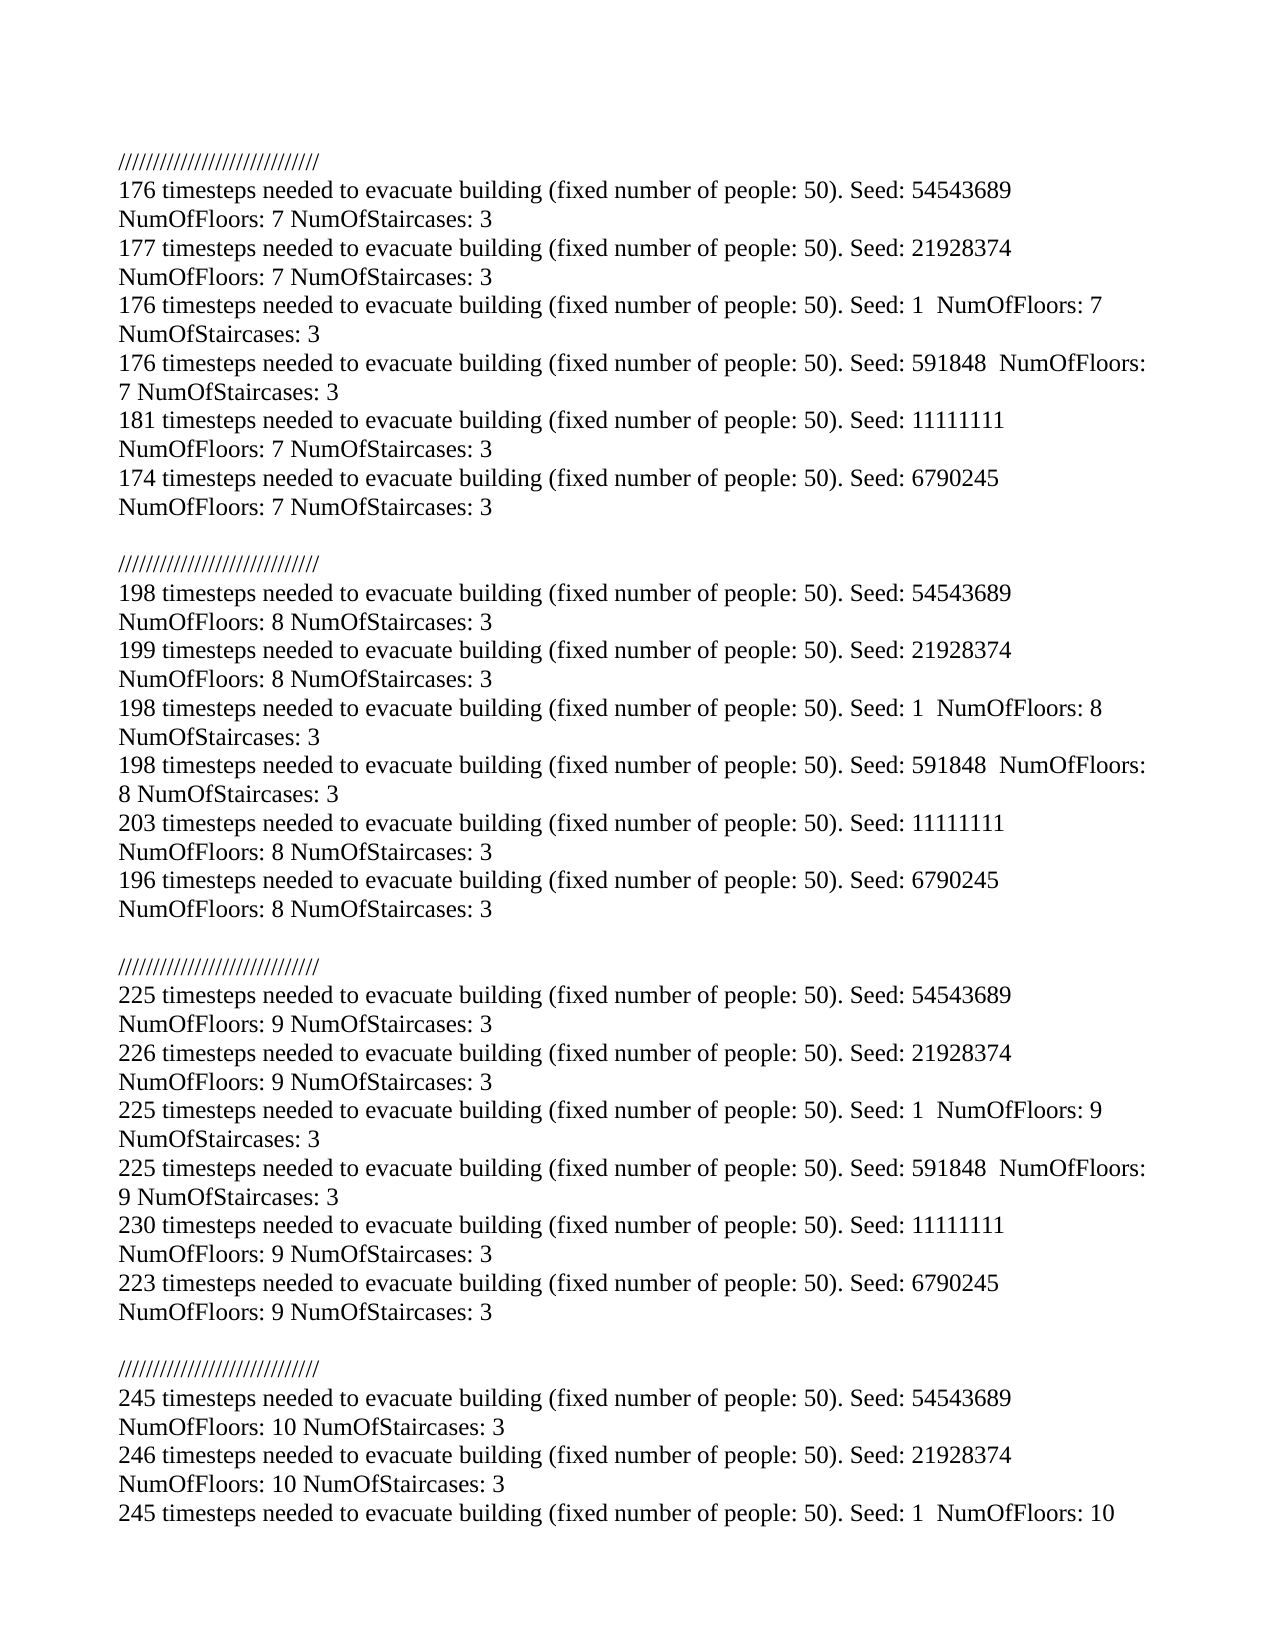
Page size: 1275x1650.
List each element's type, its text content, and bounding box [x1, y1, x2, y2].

text 198 timesteps needed to evacuate building (fixed number of people: 50). Seed: 1 NumOfFloors: 8 NumOfStaircases: 3 [118, 693, 1157, 751]
text ///////////////////////////// [118, 952, 1157, 981]
text 176 timesteps needed to evacuate building (fixed number of people: 50). Seed: 1 NumOfFloors: 7 NumOfStaircases: 3 [118, 291, 1157, 348]
text 176 timesteps needed to evacuate building (fixed number of people: 50). Seed: 591848 NumOfFloors: 7 NumOfStaircases: 3 [118, 348, 1157, 406]
text 226 timesteps needed to evacuate building (fixed number of people: 50). Seed: 21928374 NumOfFloors: 9 NumOfStaircases: 3 [118, 1038, 1157, 1096]
text 225 timesteps needed to evacuate building (fixed number of people: 50). Seed: 591848 NumOfFloors: 9 NumOfStaircases: 3 [118, 1153, 1157, 1211]
text 181 timesteps needed to evacuate building (fixed number of people: 50). Seed: 11111111 NumOfFloors: 7 NumOfStaircases: 3 [118, 406, 1157, 463]
text 223 timesteps needed to evacuate building (fixed number of people: 50). Seed: 6790245 NumOfFloors: 9 NumOfStaircases: 3 [118, 1268, 1157, 1326]
text 176 timesteps needed to evacuate building (fixed number of people: 50). Seed: 54543689 NumOfFloors: 7 NumOfStaircases: 3 [118, 176, 1157, 233]
text ///////////////////////////// [118, 147, 1157, 176]
text 245 timesteps needed to evacuate building (fixed number of people: 50). Seed: 54543689 NumOfFloors: 10 NumOfStaircases: 3 [118, 1383, 1157, 1441]
text 225 timesteps needed to evacuate building (fixed number of people: 50). Seed: 54543689 NumOfFloors: 9 NumOfStaircases: 3 [118, 981, 1157, 1038]
text 198 timesteps needed to evacuate building (fixed number of people: 50). Seed: 591848 NumOfFloors: 8 NumOfStaircases: 3 [118, 751, 1157, 808]
text 196 timesteps needed to evacuate building (fixed number of people: 50). Seed: 6790245 NumOfFloors: 8 NumOfStaircases: 3 [118, 866, 1157, 923]
text 203 timesteps needed to evacuate building (fixed number of people: 50). Seed: 11111111 NumOfFloors: 8 NumOfStaircases: 3 [118, 808, 1157, 866]
text 230 timesteps needed to evacuate building (fixed number of people: 50). Seed: 11111111 NumOfFloors: 9 NumOfStaircases: 3 [118, 1211, 1157, 1268]
text 225 timesteps needed to evacuate building (fixed number of people: 50). Seed: 1 NumOfFloors: 9 NumOfStaircases: 3 [118, 1096, 1157, 1153]
text 246 timesteps needed to evacuate building (fixed number of people: 50). Seed: 21928374 NumOfFloors: 10 NumOfStaircases: 3 [118, 1441, 1157, 1498]
text 177 timesteps needed to evacuate building (fixed number of people: 50). Seed: 21928374 NumOfFloors: 7 NumOfStaircases: 3 [118, 233, 1157, 291]
text 174 timesteps needed to evacuate building (fixed number of people: 50). Seed: 6790245 NumOfFloors: 7 NumOfStaircases: 3 [118, 463, 1157, 521]
text 198 timesteps needed to evacuate building (fixed number of people: 50). Seed: 54543689 NumOfFloors: 8 NumOfStaircases: 3 [118, 578, 1157, 636]
text ///////////////////////////// [118, 1354, 1157, 1383]
text 199 timesteps needed to evacuate building (fixed number of people: 50). Seed: 21928374 NumOfFloors: 8 NumOfStaircases: 3 [118, 636, 1157, 693]
text ///////////////////////////// [118, 549, 1157, 578]
text 245 timesteps needed to evacuate building (fixed number of people: 50). Seed: 1 NumOfFloors: 10 [118, 1498, 1157, 1527]
